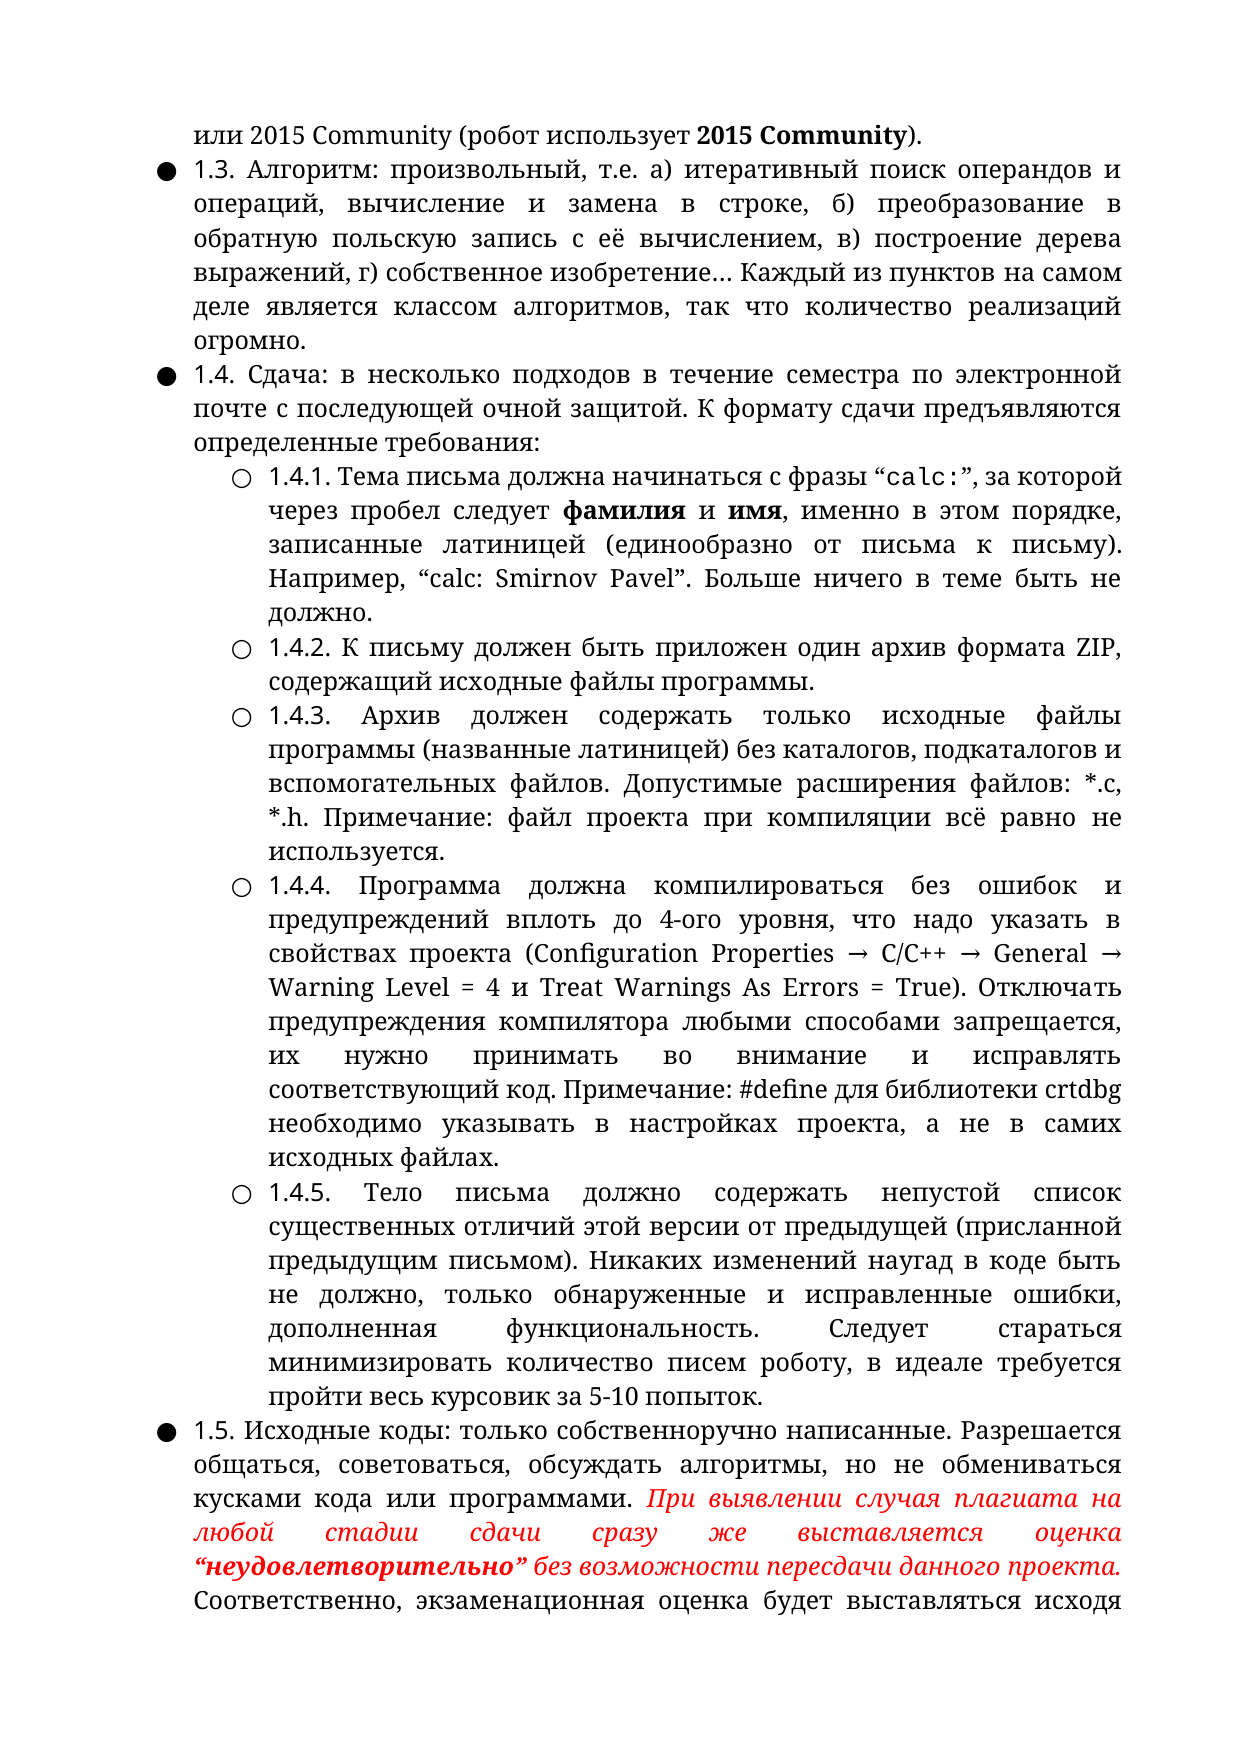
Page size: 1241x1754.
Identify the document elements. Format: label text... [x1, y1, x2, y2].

list 1.3. Алгоритм: произвольный, т.е. а) итеративный поиск операндов и операций, вычисление и замена в строке, б) преобразование в обратную польскую запись c её вычислением, в) построение дерева выражений, г) собственное изобретение… Каждый из пунктов на самом деле является классом алгоритмов, так что количество реализаций огромно. [156, 152, 1122, 356]
list 1.4.2. К письму должен быть приложен один архив формата ZIP, содержащий исходные файлы программы. [231, 629, 1122, 697]
list 1.5. Исходные коды: только собственноручно написанные. Разрешается общаться, советоваться, обсуждать алгоритмы, но не обмениваться кусками кода или программами. При выявлении случая плагиата на любой стадии сдачи сразу же выставляется оценка “неудовлетворительно” без возможности пересдачи данного проекта. Соответственно, экзаменационная оценка будет выставляться исходя [156, 1413, 1122, 1617]
list 1.4.4. Программа должна компилироваться без ошибок и предупреждений вплоть до 4-ого уровня, что надо указать в свойствах проекта (Configuration Properties → C/C++ → General → Warning Level = 4 и Treat Warnings As Errors = True). Отключать предупреждения компилятора любыми способами запрещается, их нужно принимать во внимание и исправлять соответствующий код. Примечание: #define для библиотеки crtdbg необходимо указывать в настройках проекта, а не в самих исходных файлах. [231, 868, 1122, 1174]
list 1.4.3. Архив должен содержать только исходные файлы программы (названные латиницей) без каталогов, подкаталогов и вспомогательных файлов. Допустимые расширения файлов: *.c, *.h. Примечание: файл проекта при компиляции всё равно не используется. [231, 697, 1122, 868]
list 1.4.1. Тема письма должна начинаться с фразы “calc:”, за которой через пробел следует фамилия и имя, именно в этом порядке, записанные латиницей (единообразно от письма к письму). Например, “calc: Smirnov Pavel”. Больше ничего в теме быть не должно. [231, 459, 1122, 629]
list или 2015 Community (робот использует 2015 Community). [156, 118, 1122, 152]
list 1.4. Сдача: в несколько подходов в течение семестра по электронной почте с последующей очной защитой. К формату сдачи предъявляются определенные требования: [156, 356, 1122, 459]
list 1.4.5. Тело письма должно содержать непустой список существенных отличий этой версии от предыдущей (присланной предыдущим письмом). Никаких изменений наугад в коде быть не должно, только обнаруженные и исправленные ошибки, дополненная функциональность. Следует стараться минимизировать количество писем роботу, в идеале требуется пройти весь курсовик за 5-10 попыток. [231, 1174, 1122, 1413]
